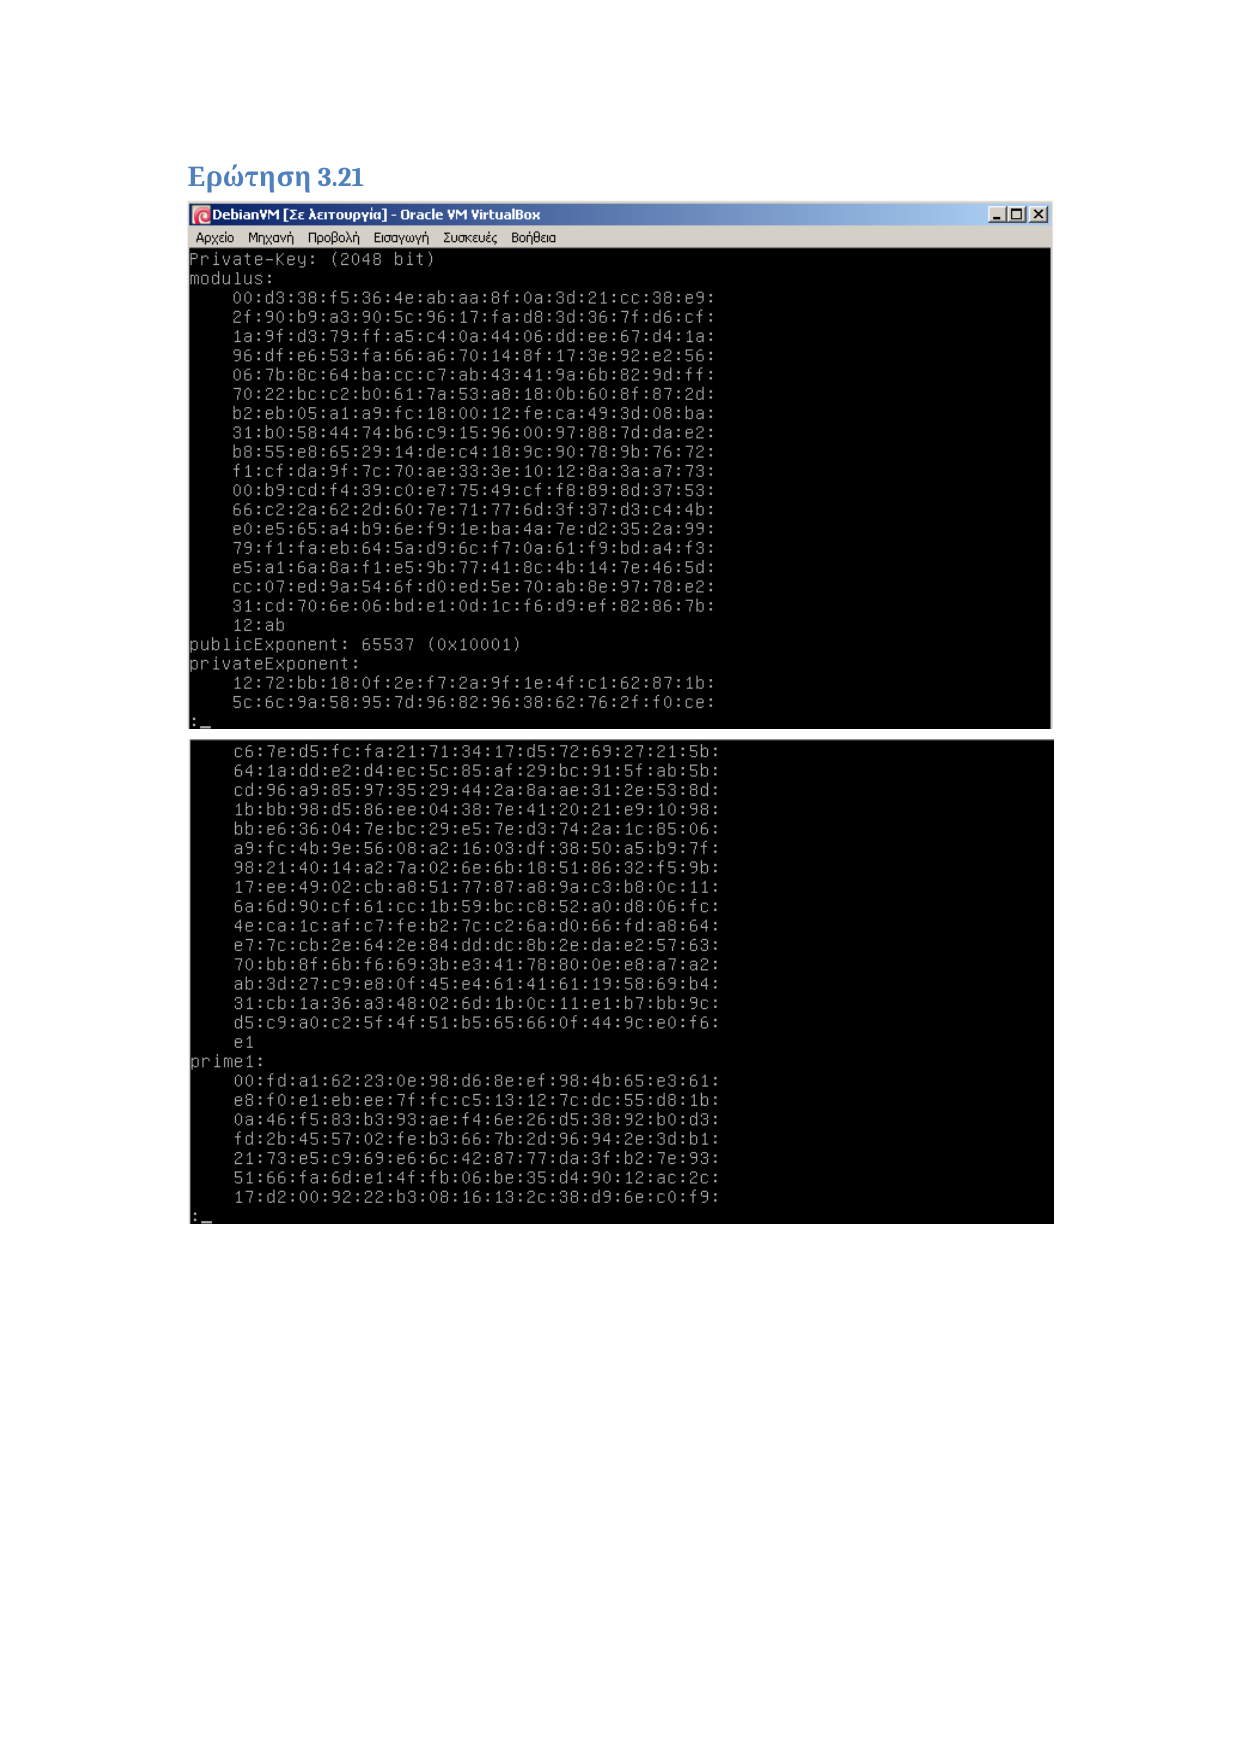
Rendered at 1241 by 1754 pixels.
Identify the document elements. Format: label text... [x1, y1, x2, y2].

subtitle Ερώτηση 3.21 [187, 162, 1053, 194]
